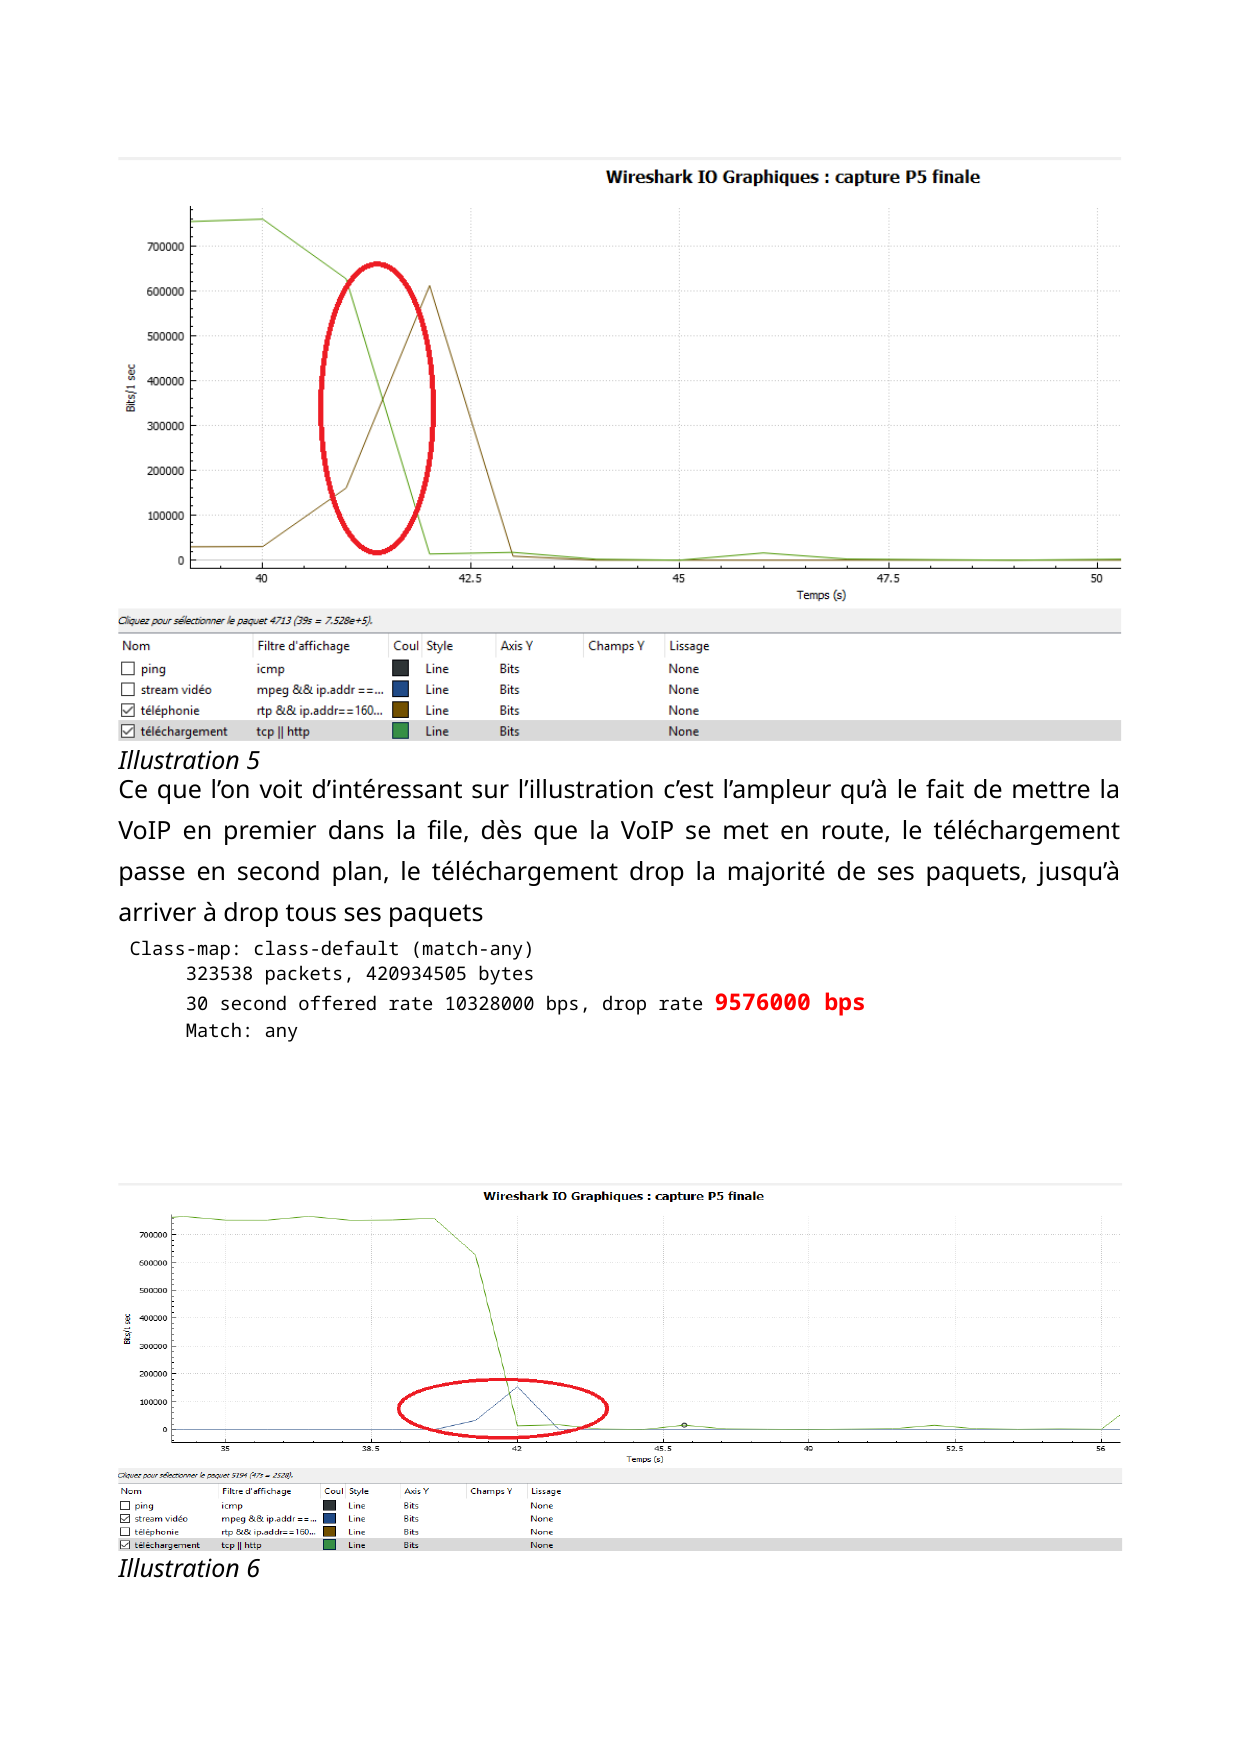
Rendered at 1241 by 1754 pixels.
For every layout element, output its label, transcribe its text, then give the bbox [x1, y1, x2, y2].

text 30 second offered rate 10328000 bps, drop rate 9576000 bps [118, 986, 1122, 1017]
text Class-map: class-default (match-any) [118, 935, 1122, 961]
picture [118, 157, 1122, 743]
picture [118, 1183, 1123, 1552]
text [118, 131, 1122, 157]
text 323538 packets, 420934505 bytes [118, 961, 1122, 986]
text Illustration 6 [118, 1552, 1122, 1579]
text Match: any [118, 1017, 1122, 1043]
text Illustration 5 [118, 743, 1122, 772]
text Ce que l’on voit d’intéressant sur l’illustration c’est l’ampleur qu’à le fait de mettre la VoIP en premier dans la file, dès que la VoIP se met en route, le téléchargement passe en second plan, le téléchargement drop la majorité de ses paquets, jusqu’à arriver à drop tous ses paquets [118, 772, 1122, 928]
